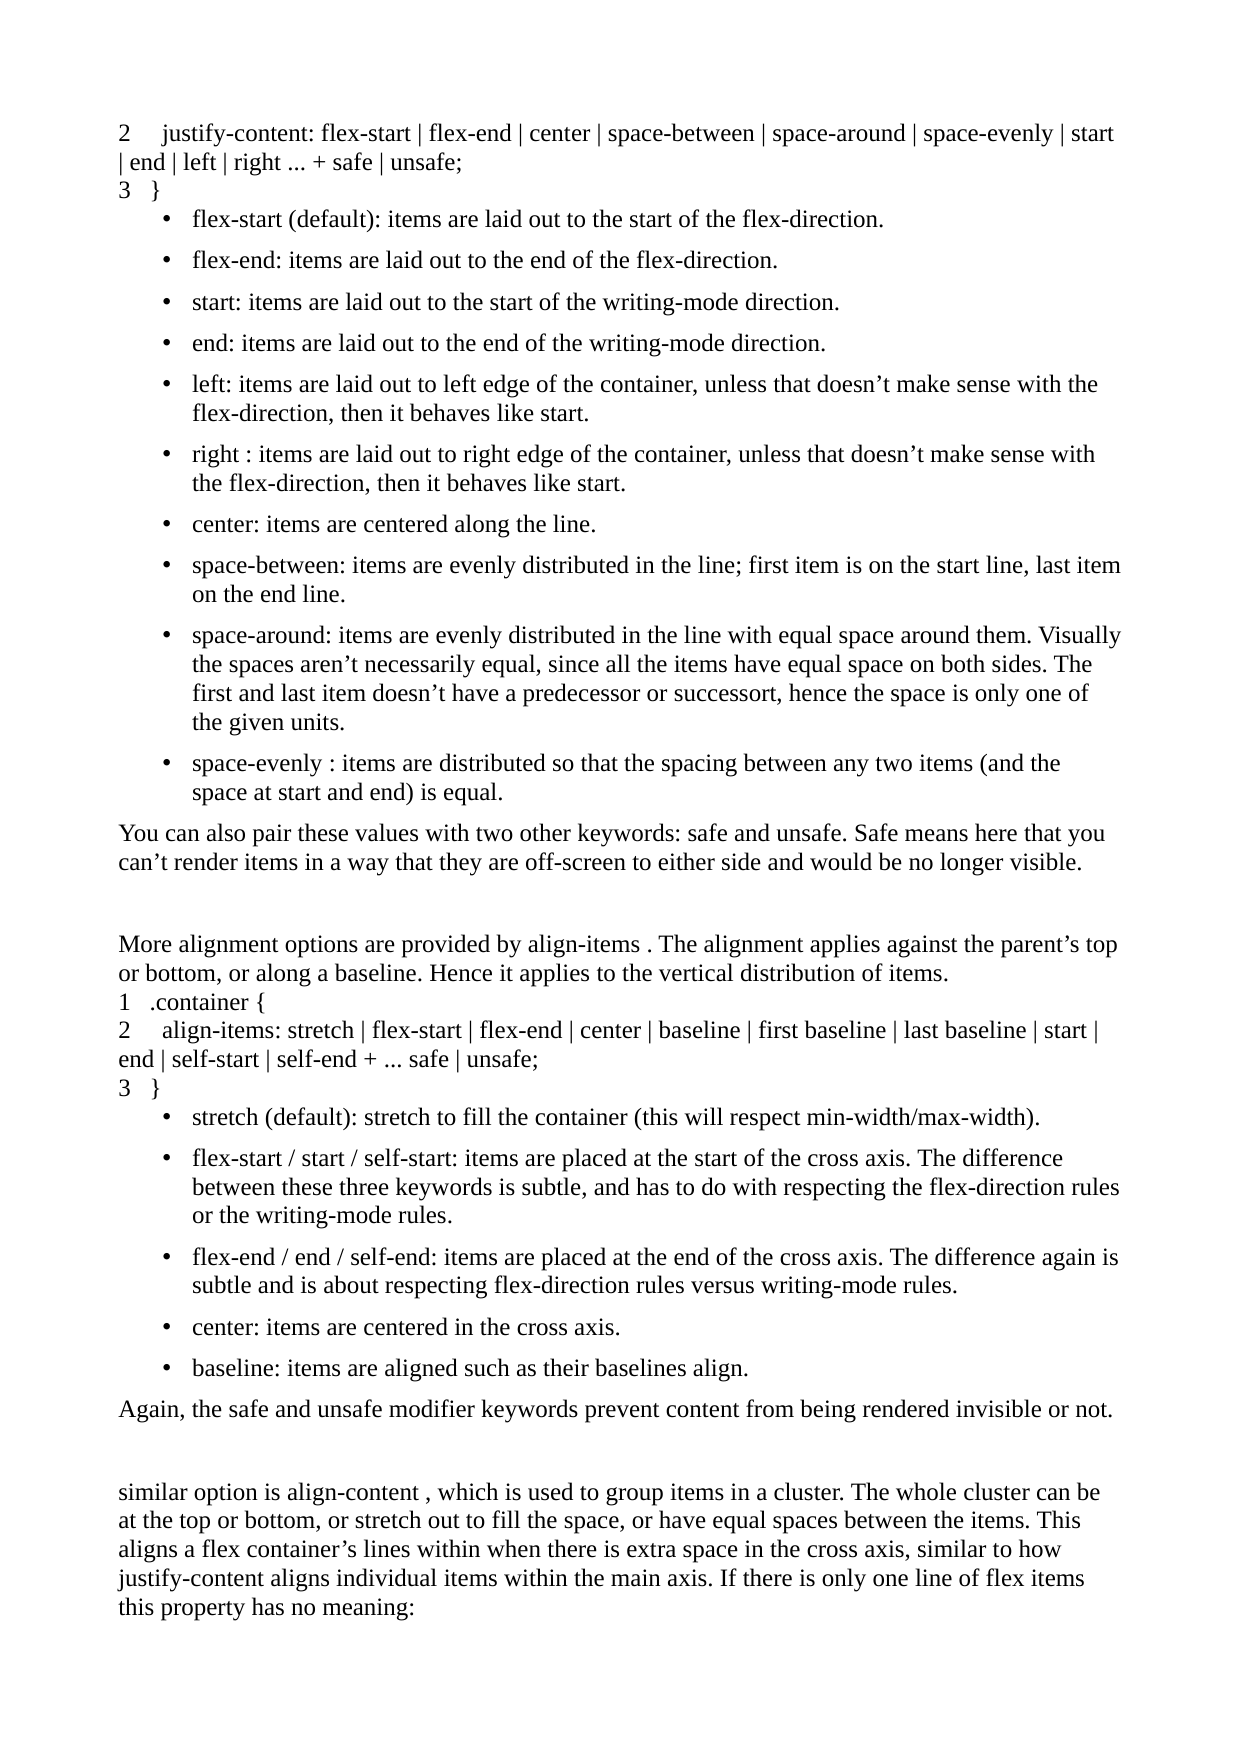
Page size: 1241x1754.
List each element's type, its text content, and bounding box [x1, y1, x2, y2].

list end: items are laid out to the end of the writing-mode direction. [162, 328, 1122, 357]
list space-evenly : items are distributed so that the spacing between any two items (and the space at start and end) is equal. [162, 748, 1122, 806]
list flex-end: items are laid out to the end of the flex-direction. [162, 246, 1122, 274]
list flex-start / start / self-start: items are placed at the start of the cross axis. The difference between these three keywords is subtle, and has to do with respecting the flex-direction rules or the writing-mode rules. [162, 1143, 1122, 1229]
text You can also pair these values with two other keywords: safe and unsafe. Safe means here that you can’t render items in a way that they are off-screen to either side and would be no longer visible. [118, 818, 1122, 876]
list center: items are centered in the cross axis. [162, 1312, 1122, 1341]
list right : items are laid out to right edge of the container, unless that doesn’t make sense with the flex-direction, then it behaves like start. [162, 439, 1122, 497]
list stretch (default): stretch to fill the container (this will respect min-width/max-width). [162, 1102, 1122, 1131]
text 3 } [118, 1073, 1122, 1102]
text 2 align-items: stretch | flex-start | flex-end | center | baseline | first baseline | last baseline | start | end | self-start | self-end + ... safe | unsafe; [118, 1016, 1122, 1073]
text 2 justify-content: flex-start | flex-end | center | space-between | space-around | space-evenly | start | end | left | right ... + safe | unsafe; [118, 118, 1122, 176]
text Again, the safe and unsafe modifier keywords prevent content from being rendered invisible or not. [118, 1394, 1122, 1423]
list flex-start (default): items are laid out to the start of the flex-direction. [162, 204, 1122, 233]
list left: items are laid out to left edge of the container, unless that doesn’t make sense with the flex-direction, then it behaves like start. [162, 369, 1122, 427]
list start: items are laid out to the start of the writing-mode direction. [162, 287, 1122, 316]
text More alignment options are provided by align-items . The alignment applies against the parent’s top or bottom, or along a baseline. Hence it applies to the vertical distribution of items. [118, 929, 1122, 987]
list flex-end / end / self-end: items are placed at the end of the cross axis. The difference again is subtle and is about respecting flex-direction rules versus writing-mode rules. [162, 1242, 1122, 1299]
text similar option is align-content , which is used to group items in a cluster. The whole cluster can be at the top or bottom, or stretch out to fill the space, or have equal spaces between the items. This aligns a flex container’s lines within when there is extra space in the cross axis, similar to how justify-content aligns individual items within the main axis. If there is only one line of flex items this property has no meaning: [118, 1477, 1122, 1621]
text 3 } [118, 176, 1122, 204]
list baseline: items are aligned such as their baselines align. [162, 1353, 1122, 1382]
list center: items are centered along the line. [162, 509, 1122, 538]
list space-around: items are evenly distributed in the line with equal space around them. Visually the spaces aren’t necessarily equal, since all the items have equal space on both sides. The first and last item doesn’t have a predecessor or successort, hence the space is only one of the given units. [162, 621, 1122, 736]
list space-between: items are evenly distributed in the line; first item is on the start line, last item on the end line. [162, 551, 1122, 608]
text 1 .container { [118, 987, 1122, 1016]
